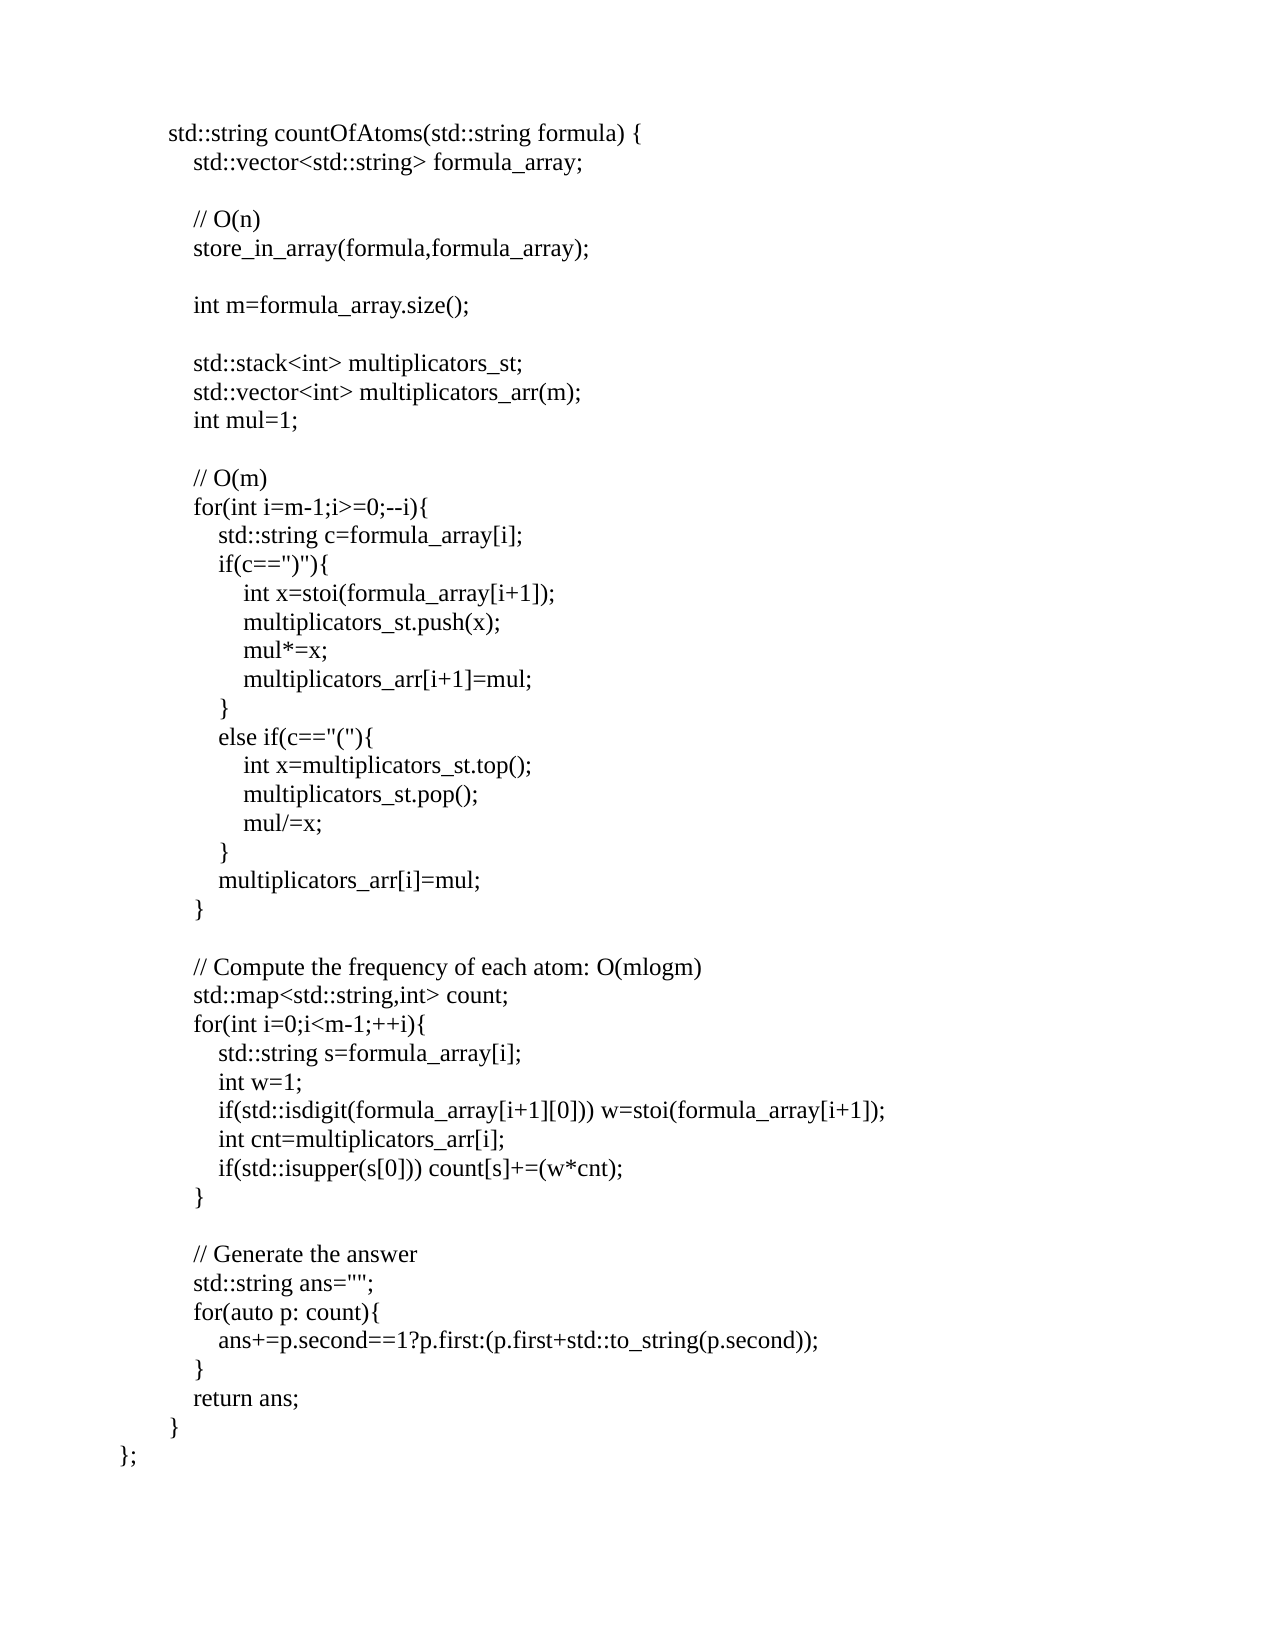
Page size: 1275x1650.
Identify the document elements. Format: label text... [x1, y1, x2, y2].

text } [118, 1182, 1157, 1211]
text multiplicators_st.pop(); [118, 779, 1157, 808]
text } [118, 837, 1157, 866]
text }; [118, 1441, 1157, 1469]
text // O(n) [118, 204, 1157, 233]
text multiplicators_arr[i+1]=mul; [118, 664, 1157, 693]
text std::stack<int> multiplicators_st; [118, 348, 1157, 377]
text std::string c=formula_array[i]; [118, 521, 1157, 549]
text ans+=p.second==1?p.first:(p.first+std::to_string(p.second)); [118, 1326, 1157, 1354]
text std::vector<std::string> formula_array; [118, 147, 1157, 176]
text int m=formula_array.size(); [118, 291, 1157, 319]
text if(std::isdigit(formula_array[i+1][0])) w=stoi(formula_array[i+1]); [118, 1096, 1157, 1124]
text mul*=x; [118, 636, 1157, 664]
text else if(c=="("){ [118, 722, 1157, 751]
text store_in_array(formula,formula_array); [118, 233, 1157, 262]
text for(auto p: count){ [118, 1297, 1157, 1326]
text } [118, 693, 1157, 722]
text } [118, 1354, 1157, 1383]
text // Compute the frequency of each atom: O(mlogm) [118, 952, 1157, 981]
text return ans; [118, 1383, 1157, 1412]
text for(int i=m-1;i>=0;--i){ [118, 492, 1157, 521]
text multiplicators_arr[i]=mul; [118, 866, 1157, 894]
text int mul=1; [118, 406, 1157, 434]
text std::vector<int> multiplicators_arr(m); [118, 377, 1157, 406]
text // O(m) [118, 463, 1157, 492]
text for(int i=0;i<m-1;++i){ [118, 1009, 1157, 1038]
text std::string ans=""; [118, 1268, 1157, 1297]
text int x=stoi(formula_array[i+1]); [118, 578, 1157, 607]
text std::map<std::string,int> count; [118, 981, 1157, 1009]
text multiplicators_st.push(x); [118, 607, 1157, 636]
text int w=1; [118, 1067, 1157, 1096]
text } [118, 894, 1157, 923]
text // Generate the answer [118, 1239, 1157, 1268]
text } [118, 1412, 1157, 1441]
text if(std::isupper(s[0])) count[s]+=(w*cnt); [118, 1153, 1157, 1182]
text mul/=x; [118, 808, 1157, 837]
text if(c==")"){ [118, 549, 1157, 578]
text std::string s=formula_array[i]; [118, 1038, 1157, 1067]
text int cnt=multiplicators_arr[i]; [118, 1124, 1157, 1153]
text int x=multiplicators_st.top(); [118, 751, 1157, 779]
text std::string countOfAtoms(std::string formula) { [118, 118, 1157, 147]
